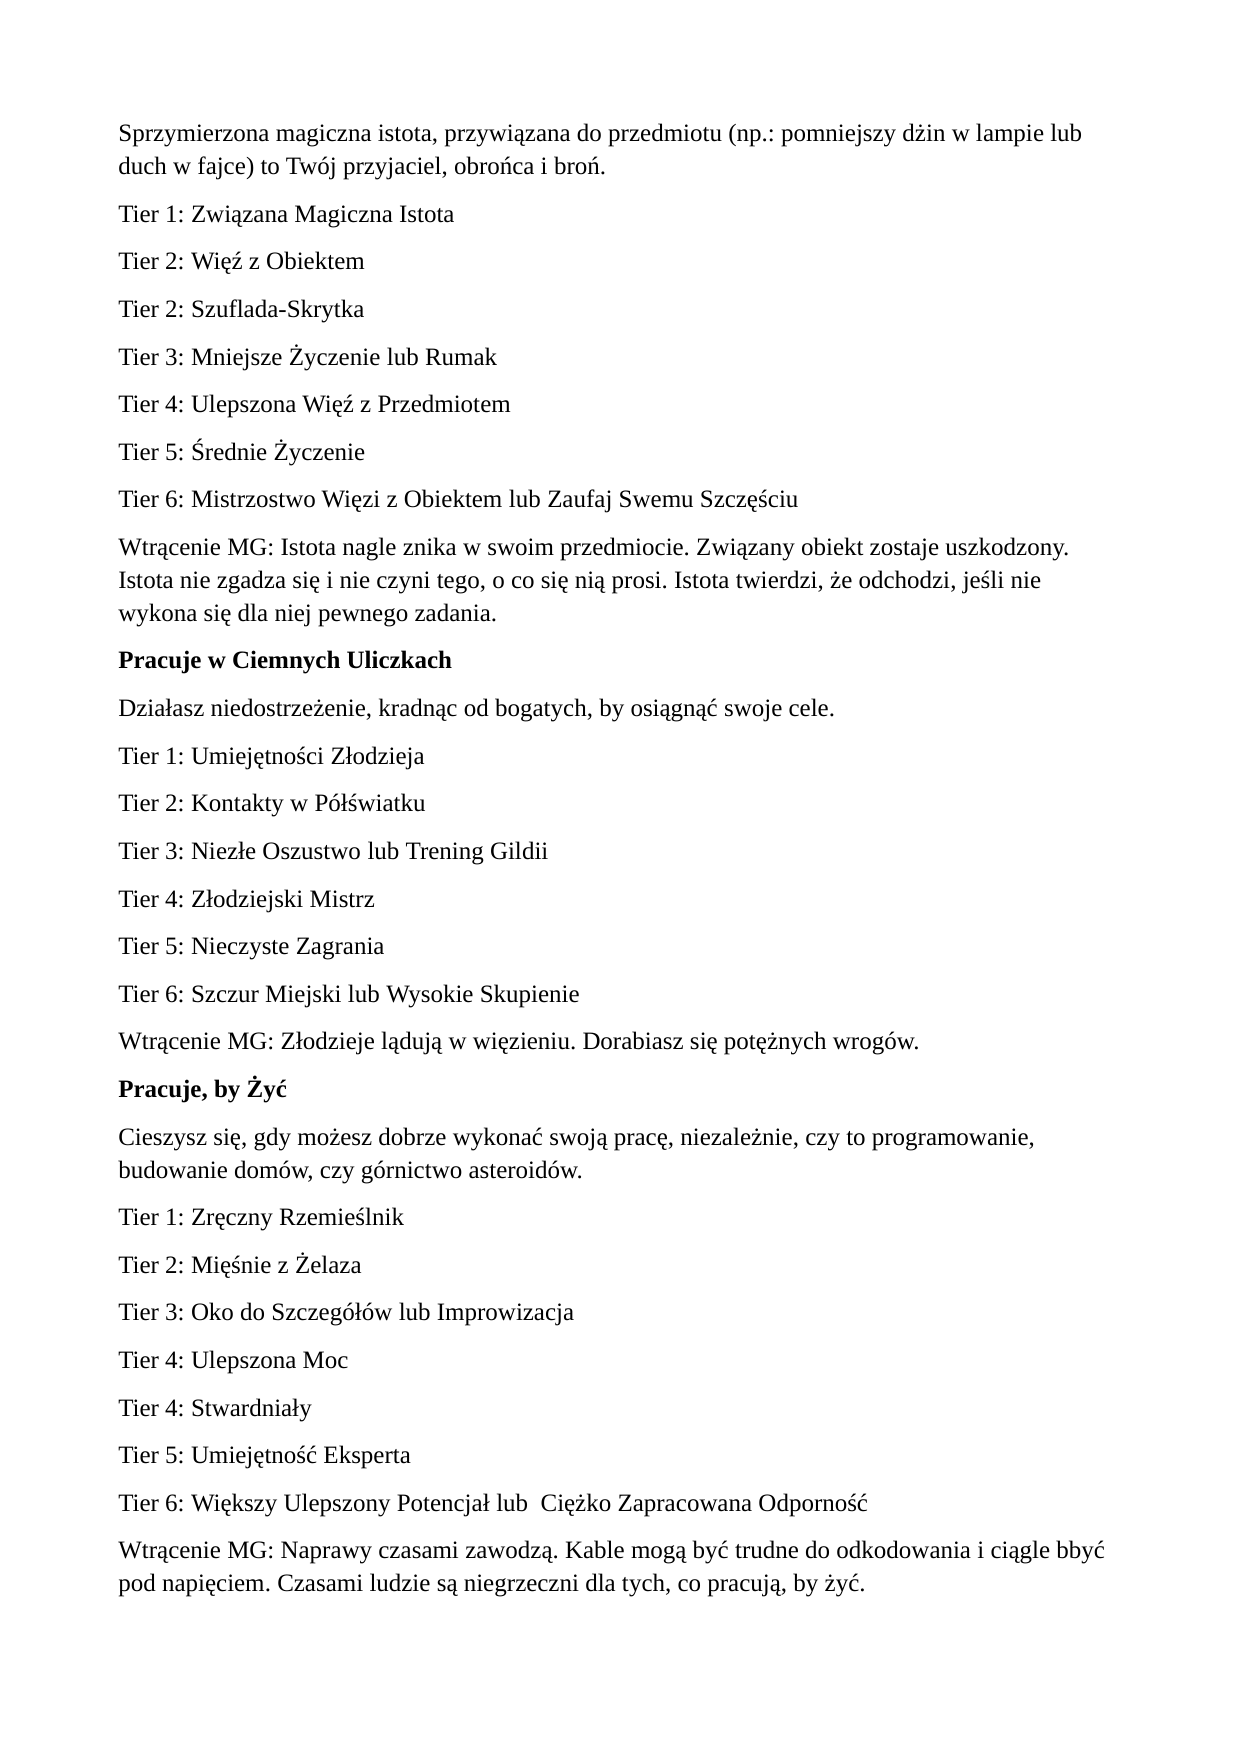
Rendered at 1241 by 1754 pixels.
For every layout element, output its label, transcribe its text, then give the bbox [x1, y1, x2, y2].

text Tier 6: Szczur Miejski lub Wysokie Skupienie [118, 979, 1122, 1008]
text Wtrącenie MG: Złodzieje lądują w więzieniu. Dorabiasz się potężnych wrogów. [118, 1026, 1122, 1055]
text Działasz niedostrzeżenie, kradnąc od bogatych, by osiągnąć swoje cele. [118, 693, 1122, 722]
text Tier 1: Związana Magiczna Istota [118, 199, 1122, 227]
text Wtrącenie MG: Naprawy czasami zawodzą. Kable mogą być trudne do odkodowania i ciągle bbyć pod napięciem. Czasami ludzie są niegrzeczni dla tych, co pracują, by żyć. [118, 1536, 1122, 1597]
text Tier 1: Umiejętności Złodzieja [118, 741, 1122, 769]
text Tier 6: Większy Ulepszony Potencjał lub Ciężko Zapracowana Odporność [118, 1488, 1122, 1517]
text Tier 3: Mniejsze Życzenie lub Rumak [118, 342, 1122, 370]
text Tier 4: Stwardniały [118, 1393, 1122, 1421]
text Tier 3: Niezłe Oszustwo lub Trening Gildii [118, 836, 1122, 865]
text Tier 3: Oko do Szczegółów lub Improwizacja [118, 1297, 1122, 1326]
text Tier 5: Średnie Życzenie [118, 437, 1122, 466]
text Tier 5: Nieczyste Zagrania [118, 931, 1122, 960]
text Tier 2: Więź z Obiektem [118, 246, 1122, 275]
text Pracuje w Ciemnych Uliczkach [118, 646, 1122, 674]
text Sprzymierzona magiczna istota, przywiązana do przedmiotu (np.: pomniejszy dżin w lampie lub duch w fajce) to Twój przyjaciel, obrońca i broń. [118, 118, 1122, 180]
text Tier 2: Kontakty w Półświatku [118, 788, 1122, 817]
text Wtrącenie MG: Istota nagle znika w swoim przedmiocie. Związany obiekt zostaje uszkodzony. Istota nie zgadza się i nie czyni tego, o co się nią prosi. Istota twierdzi, że odchodzi, jeśli nie wykona się dla niej pewnego zadania. [118, 532, 1122, 627]
text Pracuje, by Żyć [118, 1074, 1122, 1103]
text Tier 4: Ulepszona Więź z Przedmiotem [118, 389, 1122, 418]
text Cieszysz się, gdy możesz dobrze wykonać swoją pracę, niezależnie, czy to programowanie, budowanie domów, czy górnictwo asteroidów. [118, 1122, 1122, 1183]
text Tier 4: Złodziejski Mistrz [118, 884, 1122, 912]
text Tier 4: Ulepszona Moc [118, 1345, 1122, 1374]
text Tier 6: Mistrzostwo Więzi z Obiektem lub Zaufaj Swemu Szczęściu [118, 484, 1122, 513]
text Tier 5: Umiejętność Eksperta [118, 1440, 1122, 1469]
text Tier 1: Zręczny Rzemieślnik [118, 1202, 1122, 1231]
text Tier 2: Szuflada-Skrytka [118, 294, 1122, 323]
text Tier 2: Mięśnie z Żelaza [118, 1250, 1122, 1279]
